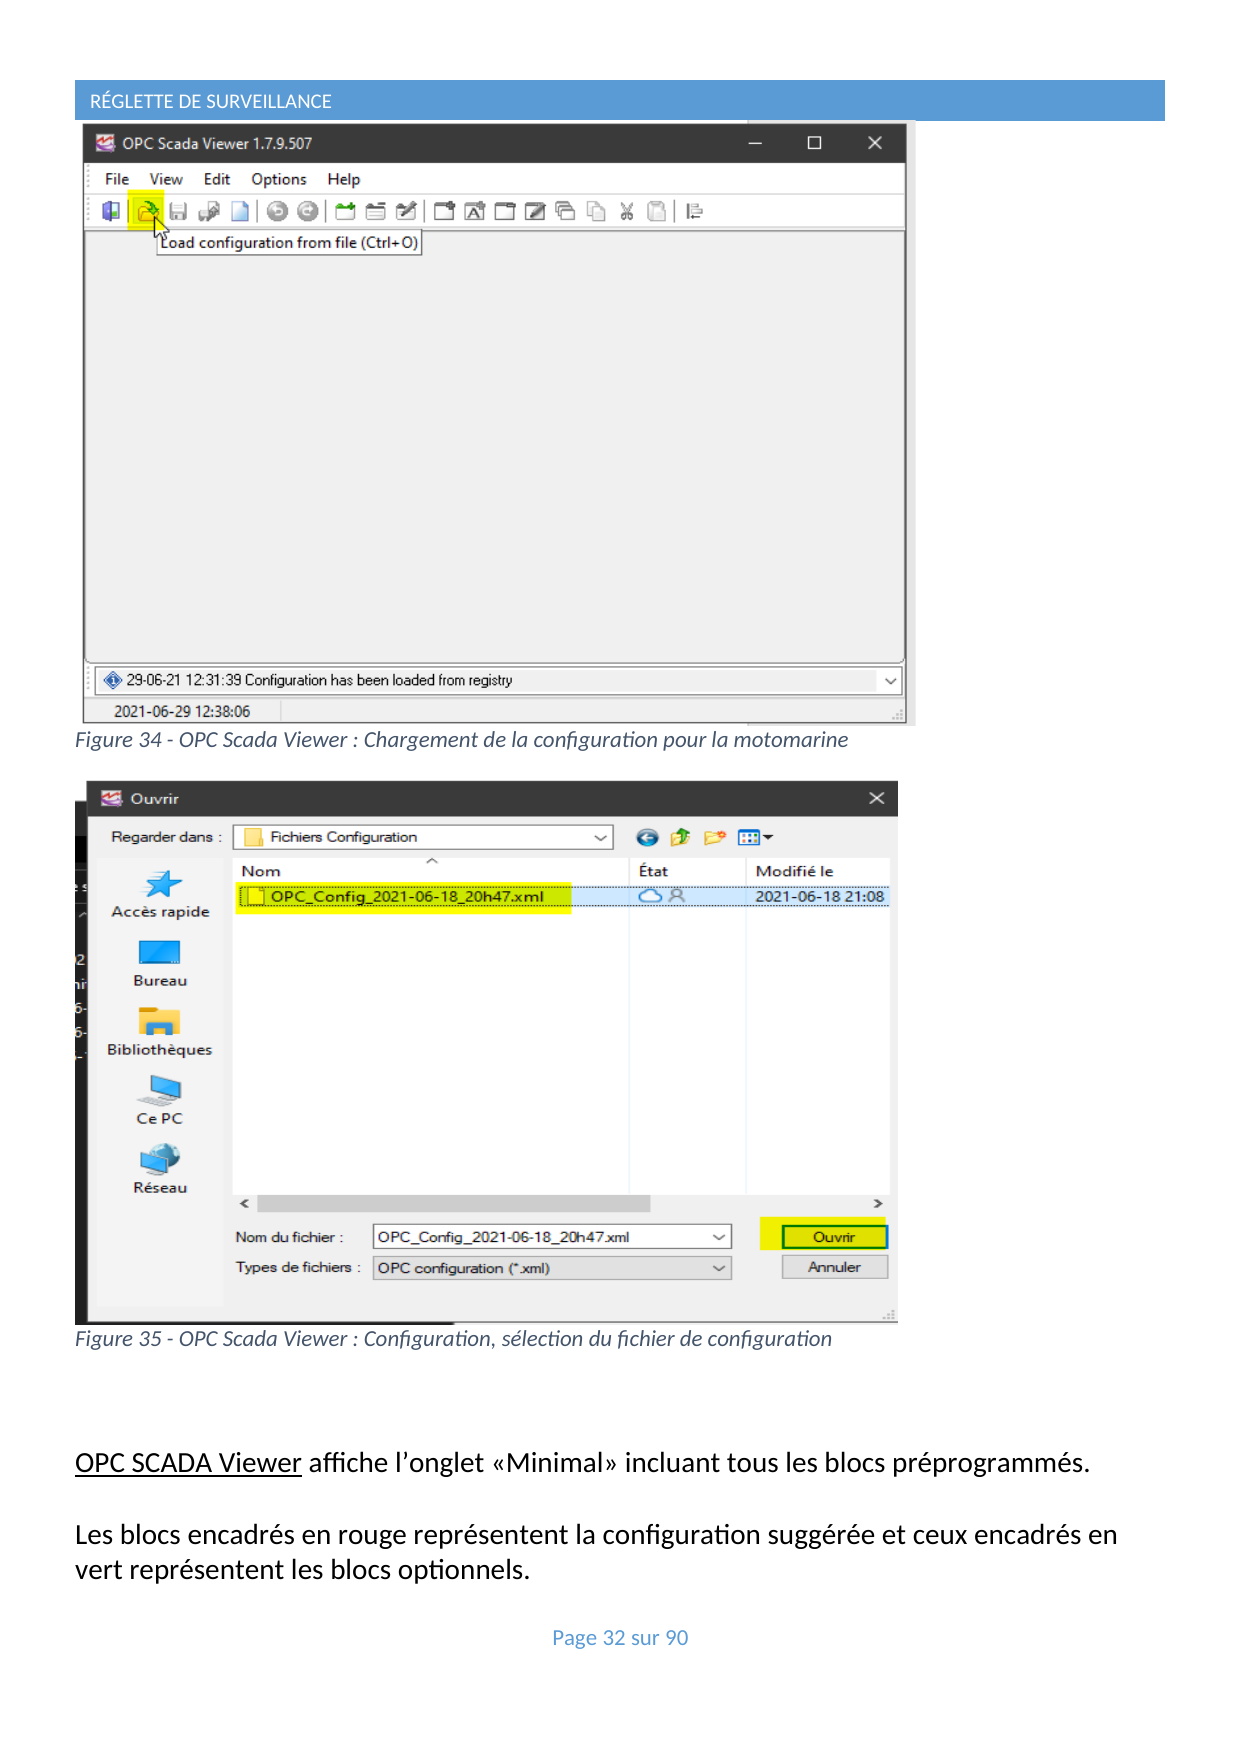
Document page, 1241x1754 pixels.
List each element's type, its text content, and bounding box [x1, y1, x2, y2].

text Figure 35 - OPC Scada Viewer : Configuration, sélection du fichier de configuration [75, 1324, 1165, 1352]
text Les blocs encadrés en rouge représentent la configuration suggérée et ceux encadrés en vert représentent les blocs optionnels. [75, 1516, 1165, 1587]
text Figure 34 - OPC Scada Viewer : Chargement de la configuration pour la motomarine [75, 726, 1165, 753]
text OPC SCADA Viewer affiche l’onglet «Minimal» incluant tous les blocs préprogrammés. [75, 1444, 1165, 1480]
